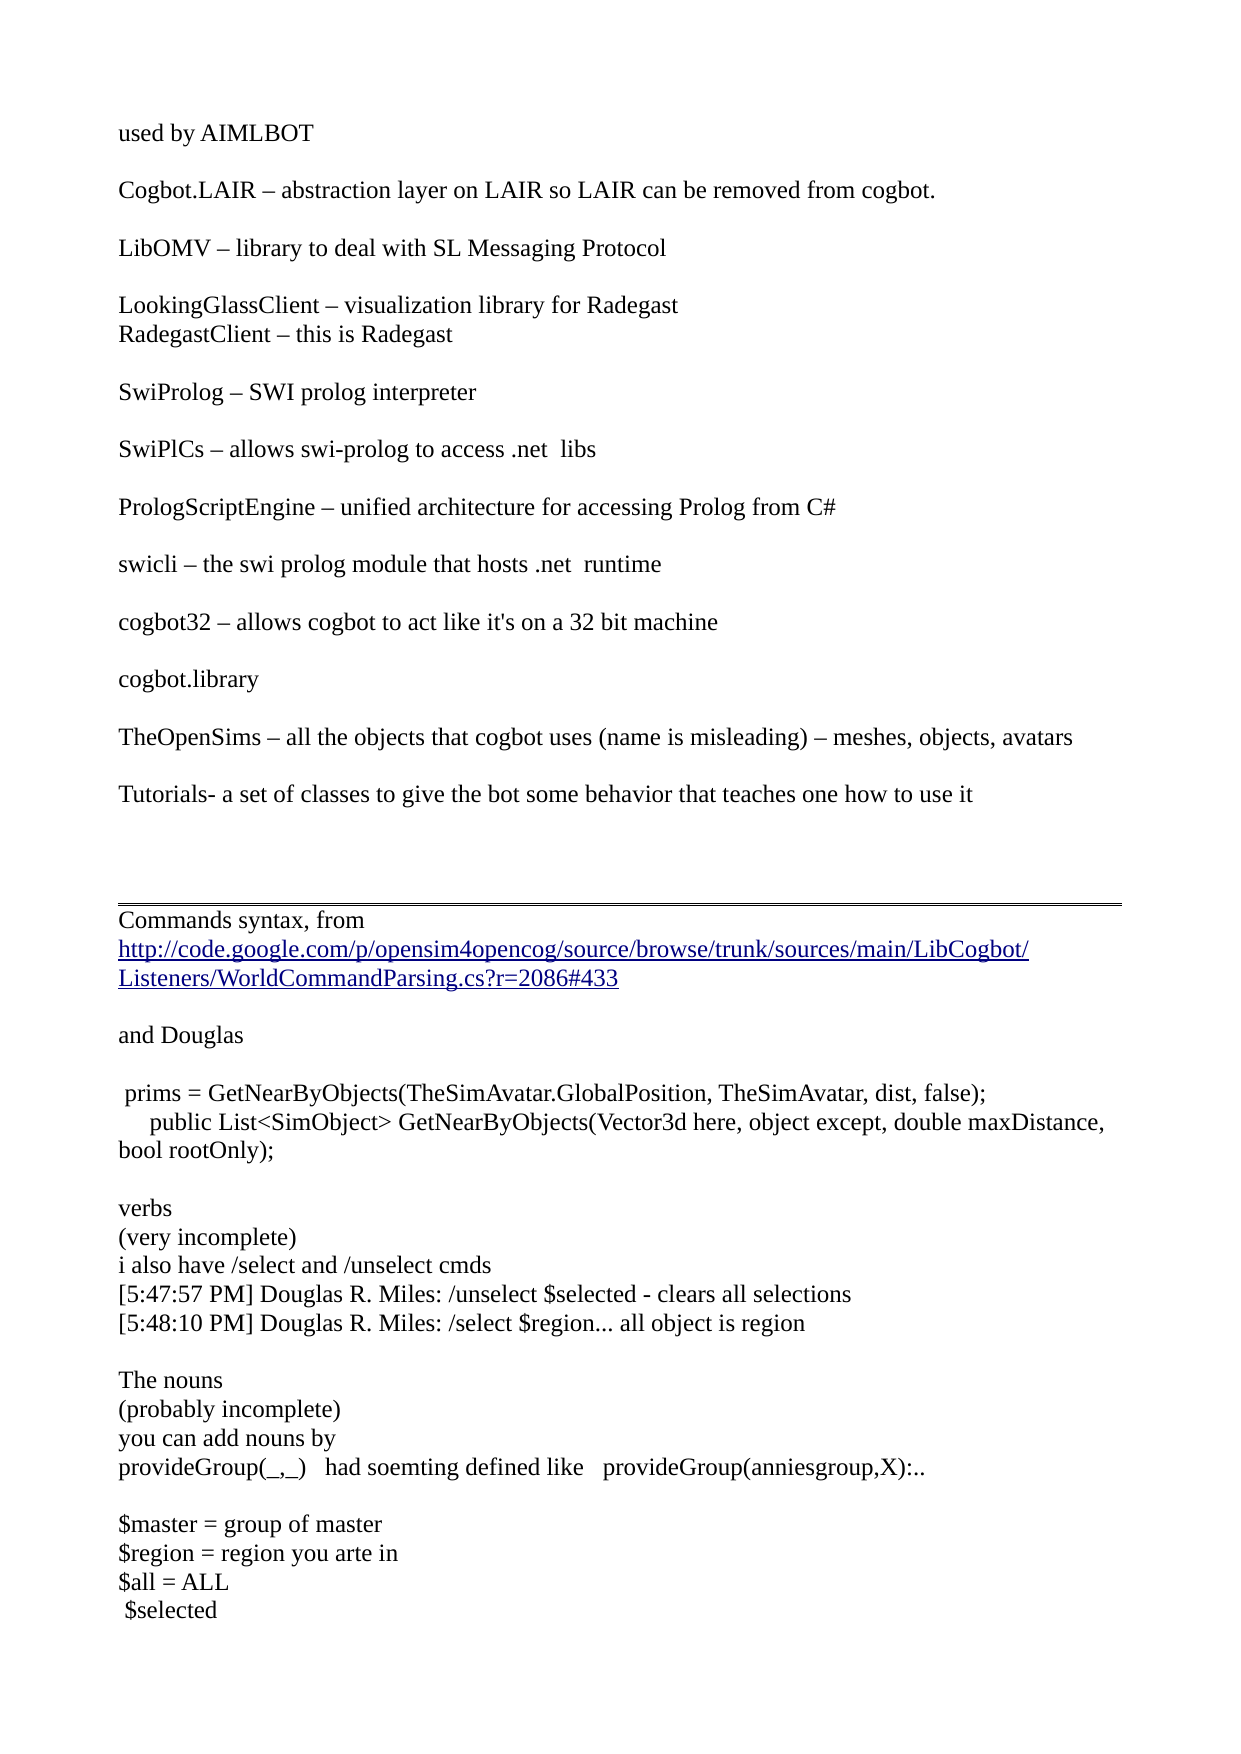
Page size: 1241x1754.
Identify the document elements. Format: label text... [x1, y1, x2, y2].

text verbs [118, 1193, 1122, 1222]
text $selected [118, 1595, 1122, 1624]
text http://code.google.com/p/opensim4opencog/source/browse/trunk/sources/main/LibCogbot/Listeners/WorldCommandParsing.cs?r=2086#433 [118, 934, 1122, 992]
text [5:47:57 PM] Douglas R. Miles: /unselect $selected - clears all selections [118, 1279, 1122, 1308]
text RadegastClient – this is Radegast [118, 319, 1122, 348]
text $region = region you arte in [118, 1538, 1122, 1567]
text used by AIMLBOT [118, 118, 1122, 147]
text public List<SimObject> GetNearByObjects(Vector3d here, object except, double maxDistance, bool rootOnly); [118, 1107, 1122, 1164]
text TheOpenSims – all the objects that cogbot uses (name is misleading) – meshes, objects, avatars [118, 722, 1122, 751]
text (probably incomplete) [118, 1394, 1122, 1423]
text PrologScriptEngine – unified architecture for accessing Prolog from C# [118, 492, 1122, 521]
text (very incomplete) [118, 1222, 1122, 1250]
text and Douglas [118, 1020, 1122, 1049]
text cogbot.library [118, 664, 1122, 693]
text $master = group of master [118, 1509, 1122, 1538]
text Tutorials- a set of classes to give the bot some behavior that teaches one how to use it [118, 779, 1122, 808]
text prims = GetNearByObjects(TheSimAvatar.GlobalPosition, TheSimAvatar, dist, false); [118, 1078, 1122, 1107]
text LookingGlassClient – visualization library for Radegast [118, 291, 1122, 319]
text provideGroup(_,_) had soemting defined like provideGroup(anniesgroup,X):.. [118, 1452, 1122, 1480]
text cogbot32 – allows cogbot to act like it's on a 32 bit machine [118, 607, 1122, 636]
text [5:48:10 PM] Douglas R. Miles: /select $region... all object is region [118, 1308, 1122, 1337]
text $all = ALL [118, 1567, 1122, 1595]
text Cogbot.LAIR – abstraction layer on LAIR so LAIR can be removed from cogbot. [118, 176, 1122, 204]
text swicli – the swi prolog module that hosts .net runtime [118, 549, 1122, 578]
text SwiPlCs – allows swi-prolog to access .net libs [118, 434, 1122, 463]
text SwiProlog – SWI prolog interpreter [118, 377, 1122, 406]
text you can add nouns by [118, 1423, 1122, 1452]
text i also have /select and /unselect cmds [118, 1250, 1122, 1279]
text Commands syntax, from [118, 906, 1122, 934]
text LibOMV – library to deal with SL Messaging Protocol [118, 233, 1122, 262]
text The nouns [118, 1365, 1122, 1394]
